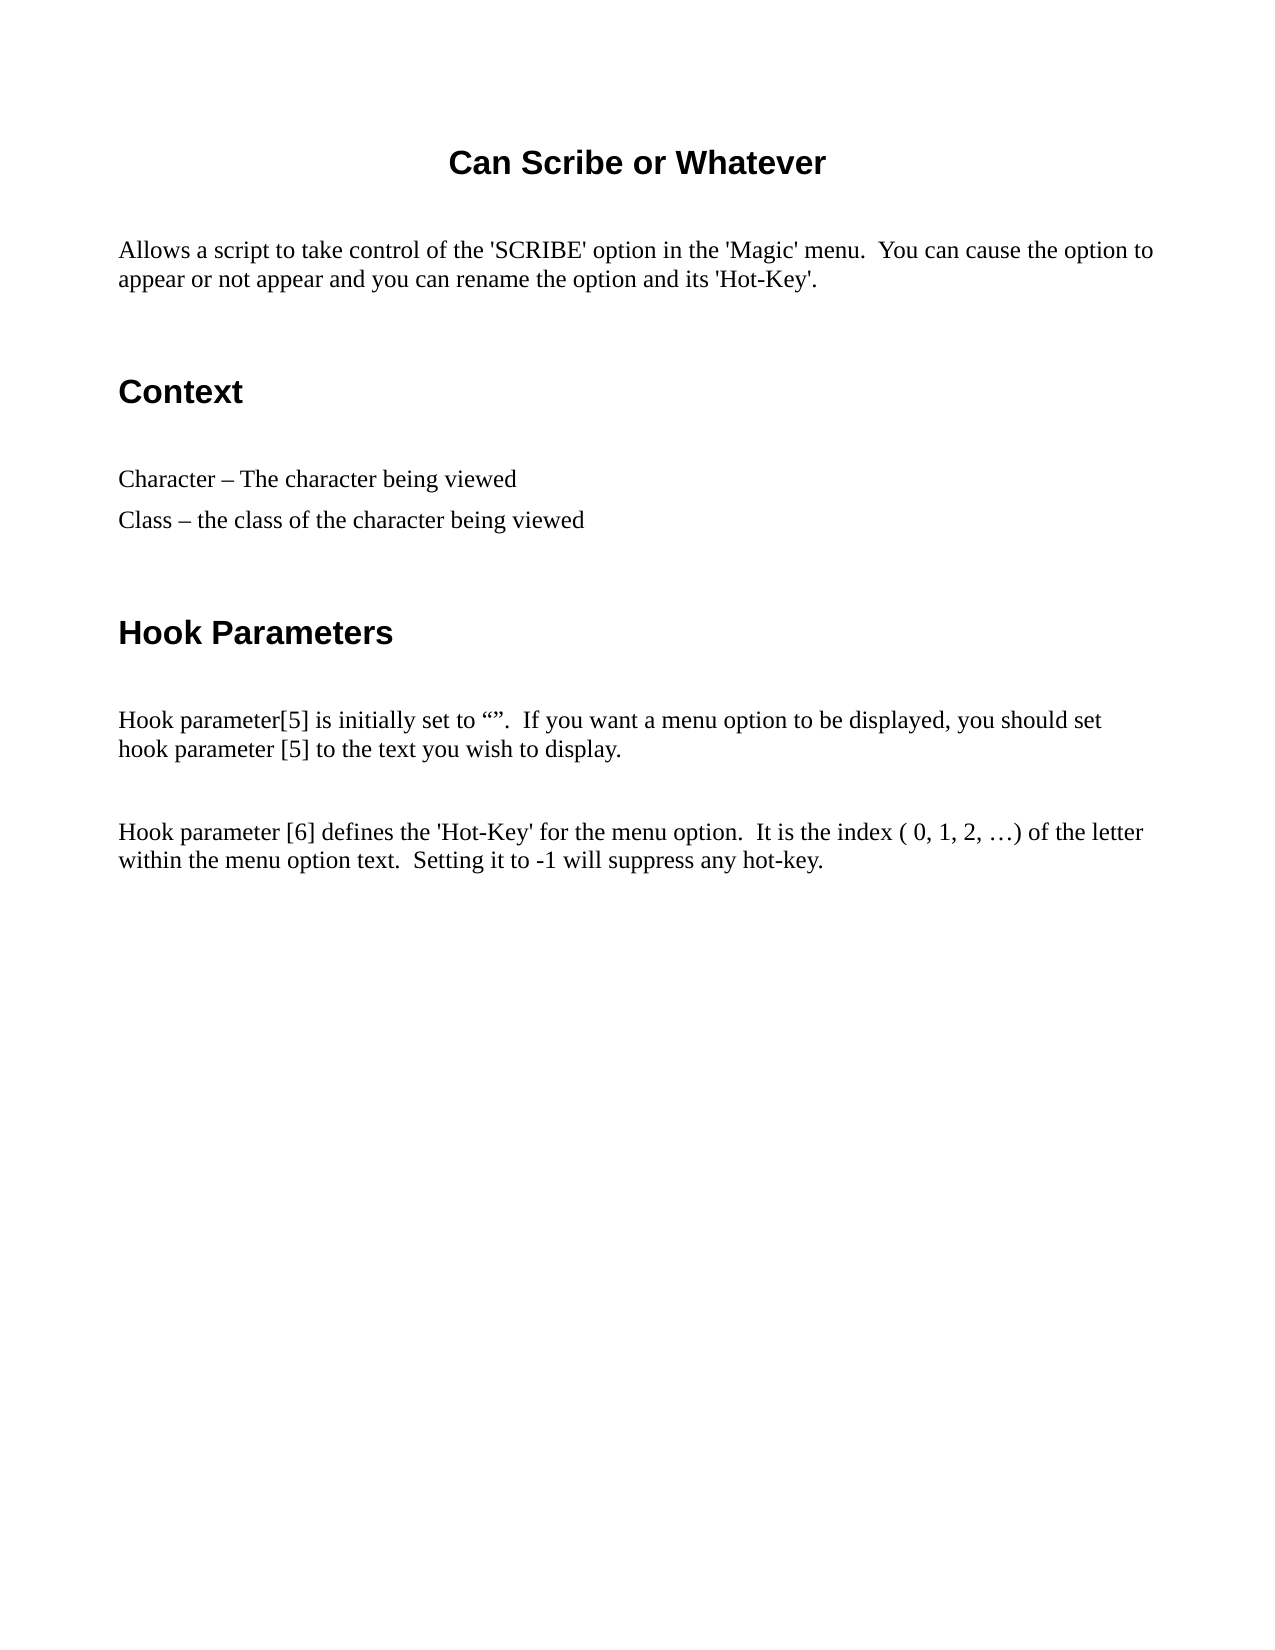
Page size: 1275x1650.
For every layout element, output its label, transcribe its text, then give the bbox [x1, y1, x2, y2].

text Hook parameter [6] defines the 'Hot-Key' for the menu option. It is the index ( 0, 1, 2, …) of the letter within the menu option text. Setting it to -1 will suppress any hot-key. [118, 817, 1157, 874]
subtitle Hook Parameters [118, 613, 1157, 652]
subtitle Context [118, 372, 1157, 410]
text Class – the class of the character being viewed [118, 505, 1157, 534]
text Character – The character being viewed [118, 464, 1157, 493]
text Hook parameter[5] is initially set to “”. If you want a menu option to be displayed, you should set hook parameter [5] to the text you wish to display. [118, 705, 1157, 763]
text Allows a script to take control of the 'SCRIBE' option in the 'Magic' menu. You can cause the option to appear or not appear and you can rename the option and its 'Hot-Key'. [118, 236, 1157, 293]
subtitle Can Scribe or Whatever [118, 143, 1157, 182]
